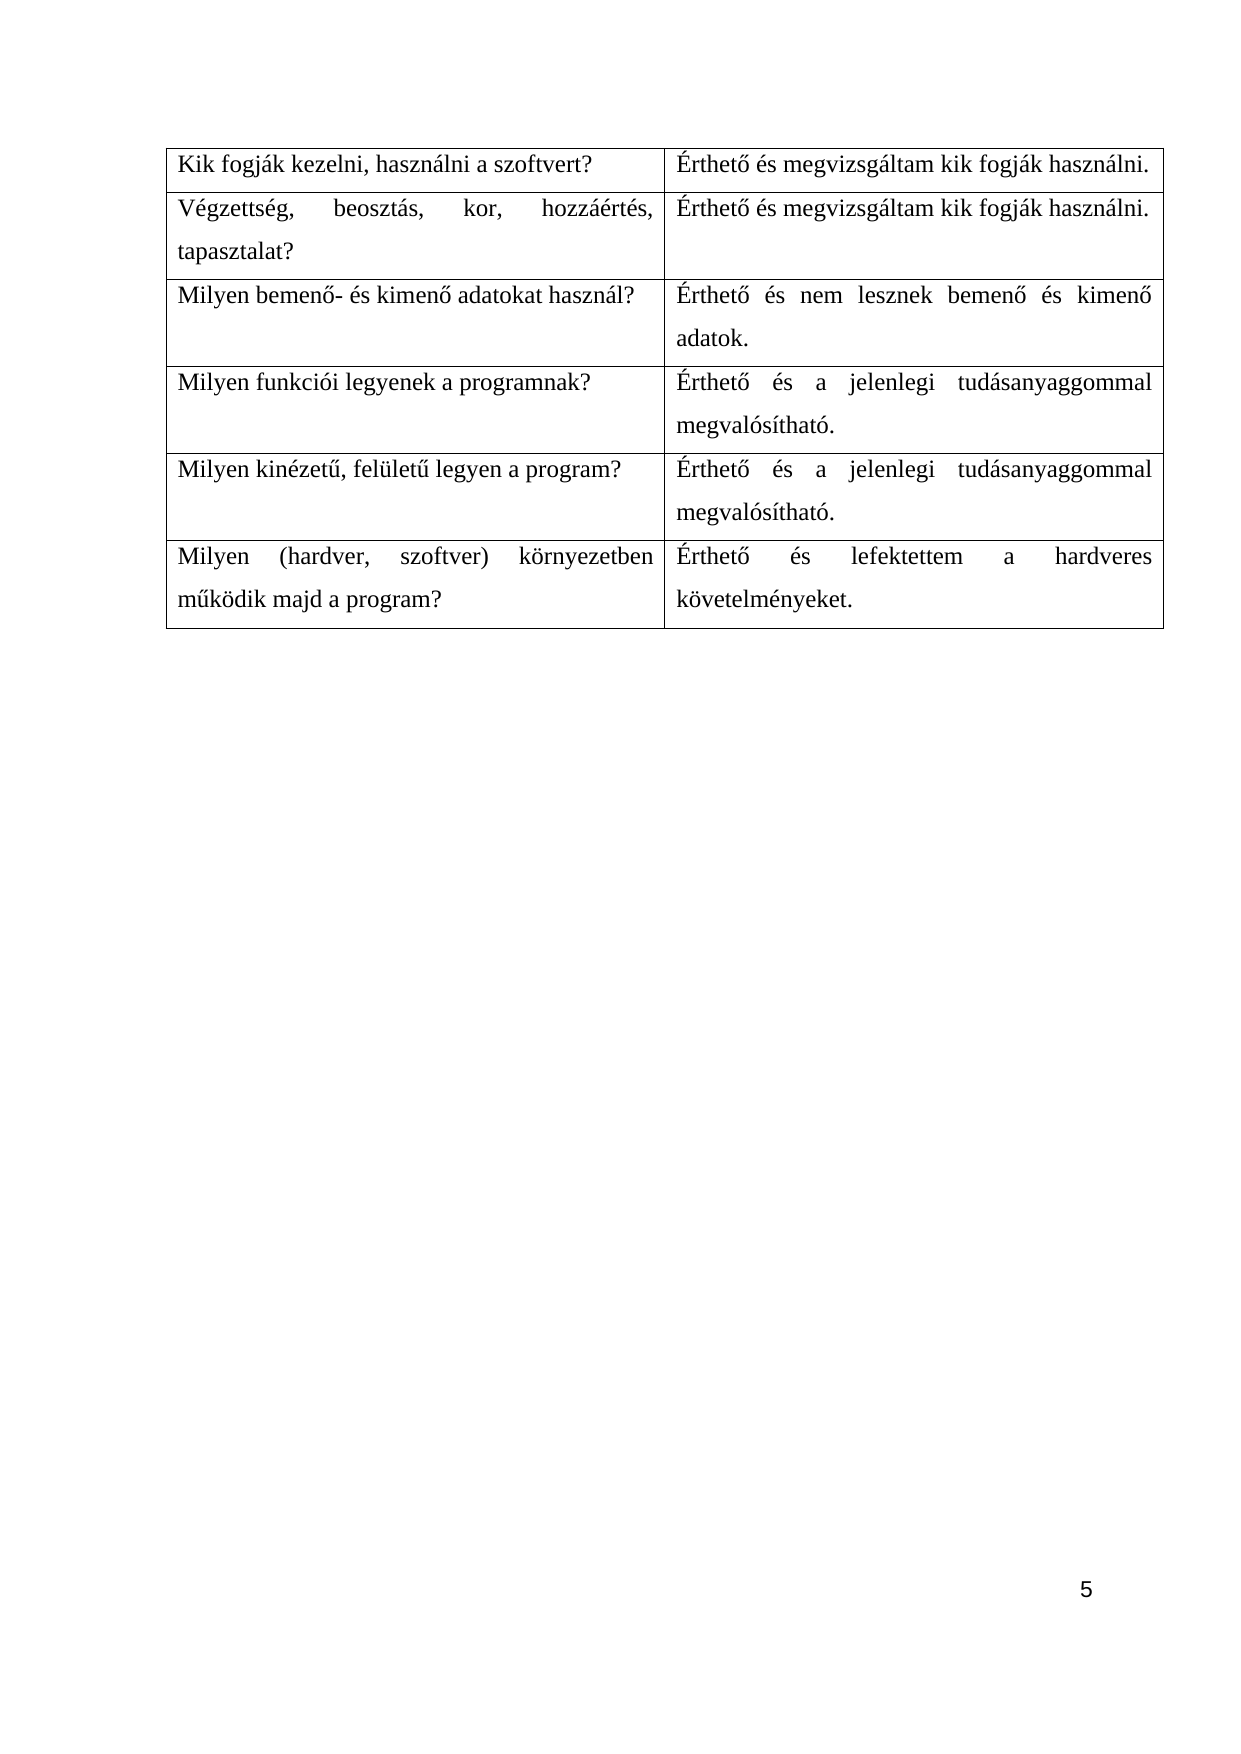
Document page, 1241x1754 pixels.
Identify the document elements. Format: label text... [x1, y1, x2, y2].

table_cell Érthető és lefektettem a hardveres követelményeket. [665, 541, 1163, 628]
table_cell Érthető és a jelenlegi tudásanyaggommal megvalósítható. [665, 454, 1163, 540]
table_cell Érthető és a jelenlegi tudásanyaggommal megvalósítható. [665, 367, 1163, 453]
table_cell Milyen (hardver, szoftver) környezetben működik majd a program? [167, 541, 664, 628]
table_cell Milyen bemenő- és kimenő adatokat használ? [167, 280, 664, 366]
table_cell Kik fogják kezelni, használni a szoftvert? [167, 149, 664, 192]
table_cell Végzettség, beosztás, kor, hozzáértés, tapasztalat? [167, 193, 664, 279]
table_cell Milyen kinézetű, felületű legyen a program? [167, 454, 664, 540]
table_cell Érthető és megvizsgáltam kik fogják használni. [665, 149, 1163, 192]
table_cell Érthető és nem lesznek bemenő és kimenő adatok. [665, 280, 1163, 366]
table_cell Érthető és megvizsgáltam kik fogják használni. [665, 193, 1163, 279]
table_cell Milyen funkciói legyenek a programnak? [167, 367, 664, 453]
